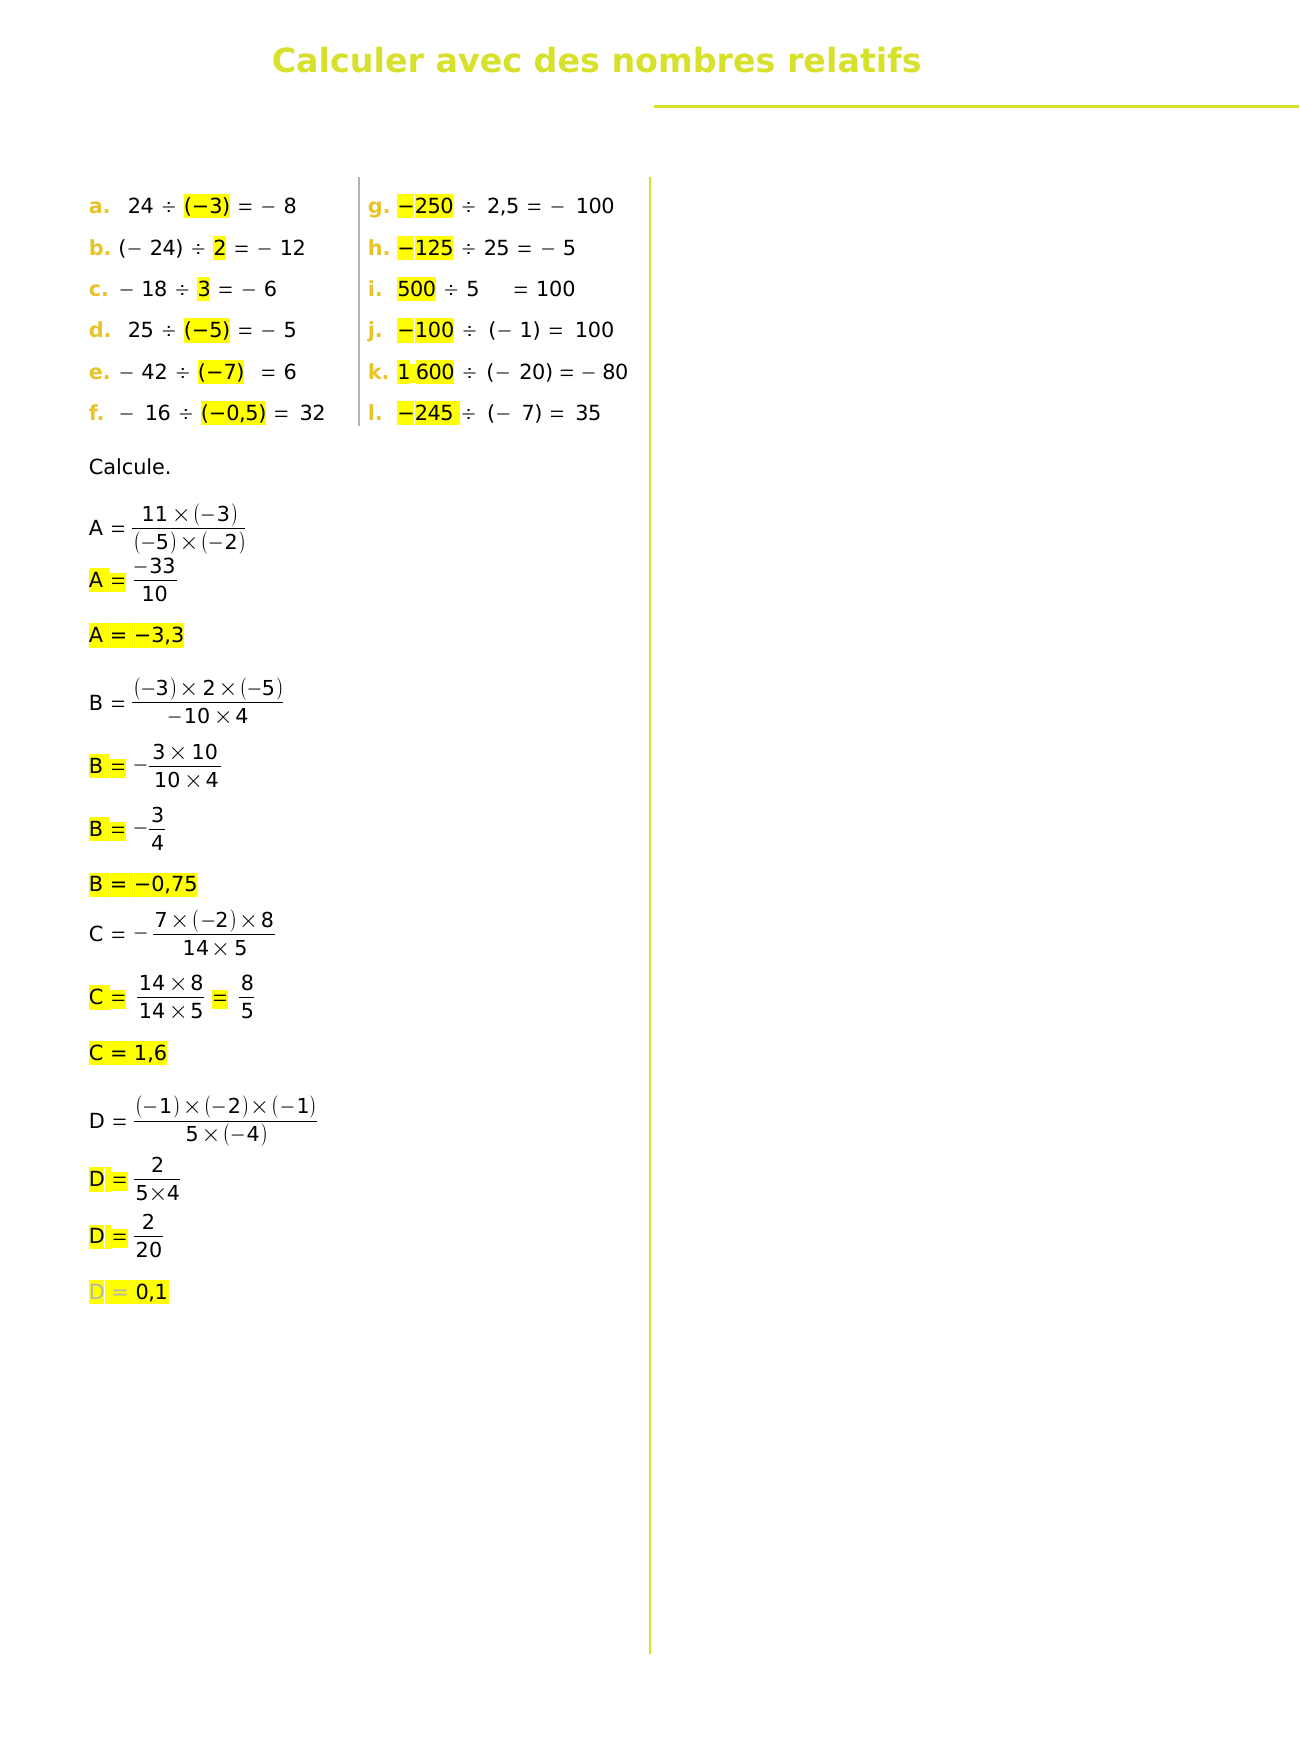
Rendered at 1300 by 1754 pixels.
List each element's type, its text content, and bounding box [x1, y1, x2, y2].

list [262, 972, 629, 1023]
list [170, 1211, 629, 1262]
list −125 ÷ 25 = − 5 [368, 218, 629, 260]
list = [212, 972, 228, 1023]
list B = −0,75 [88, 855, 629, 897]
list B  [88, 677, 629, 729]
list (− 24) ÷ 2 = − 12 [88, 218, 350, 260]
list 1 600 ÷ (− 20) = − 80 [368, 343, 629, 384]
list D  [88, 1094, 629, 1148]
list − 18 ÷ 3 = − 6 [88, 260, 350, 301]
list B = [228, 741, 629, 792]
list 24 ÷ (−3) = − 8 [88, 177, 350, 218]
list A  [88, 503, 629, 554]
list [187, 1154, 629, 1205]
text C = 1,6 [88, 1023, 629, 1065]
list − 42 ÷ (−7) = 6 [88, 343, 350, 384]
list C  [88, 908, 629, 960]
list C = [88, 972, 126, 1023]
subtitle Calcule. [88, 455, 629, 479]
list D = 0,1 [88, 1262, 629, 1304]
list B = [88, 804, 126, 855]
list [184, 554, 629, 606]
list 500 ÷ 5 = 100 [368, 260, 629, 301]
list −100 ÷ (− 1) = 100 [368, 301, 629, 343]
list − 16 ÷ (−0,5) = 32 [88, 384, 350, 425]
list B = [88, 741, 126, 792]
list B = [172, 804, 629, 855]
list −250 ÷ 2,5 = − 100 [368, 177, 629, 218]
list 25 ÷ (−5) = − 5 [88, 301, 350, 343]
list −245 ÷ (− 7) = 35 [368, 384, 629, 425]
list A = [88, 554, 126, 606]
list A = −3,3 [88, 606, 629, 648]
list D = [88, 1154, 128, 1205]
list D = [88, 1211, 128, 1262]
